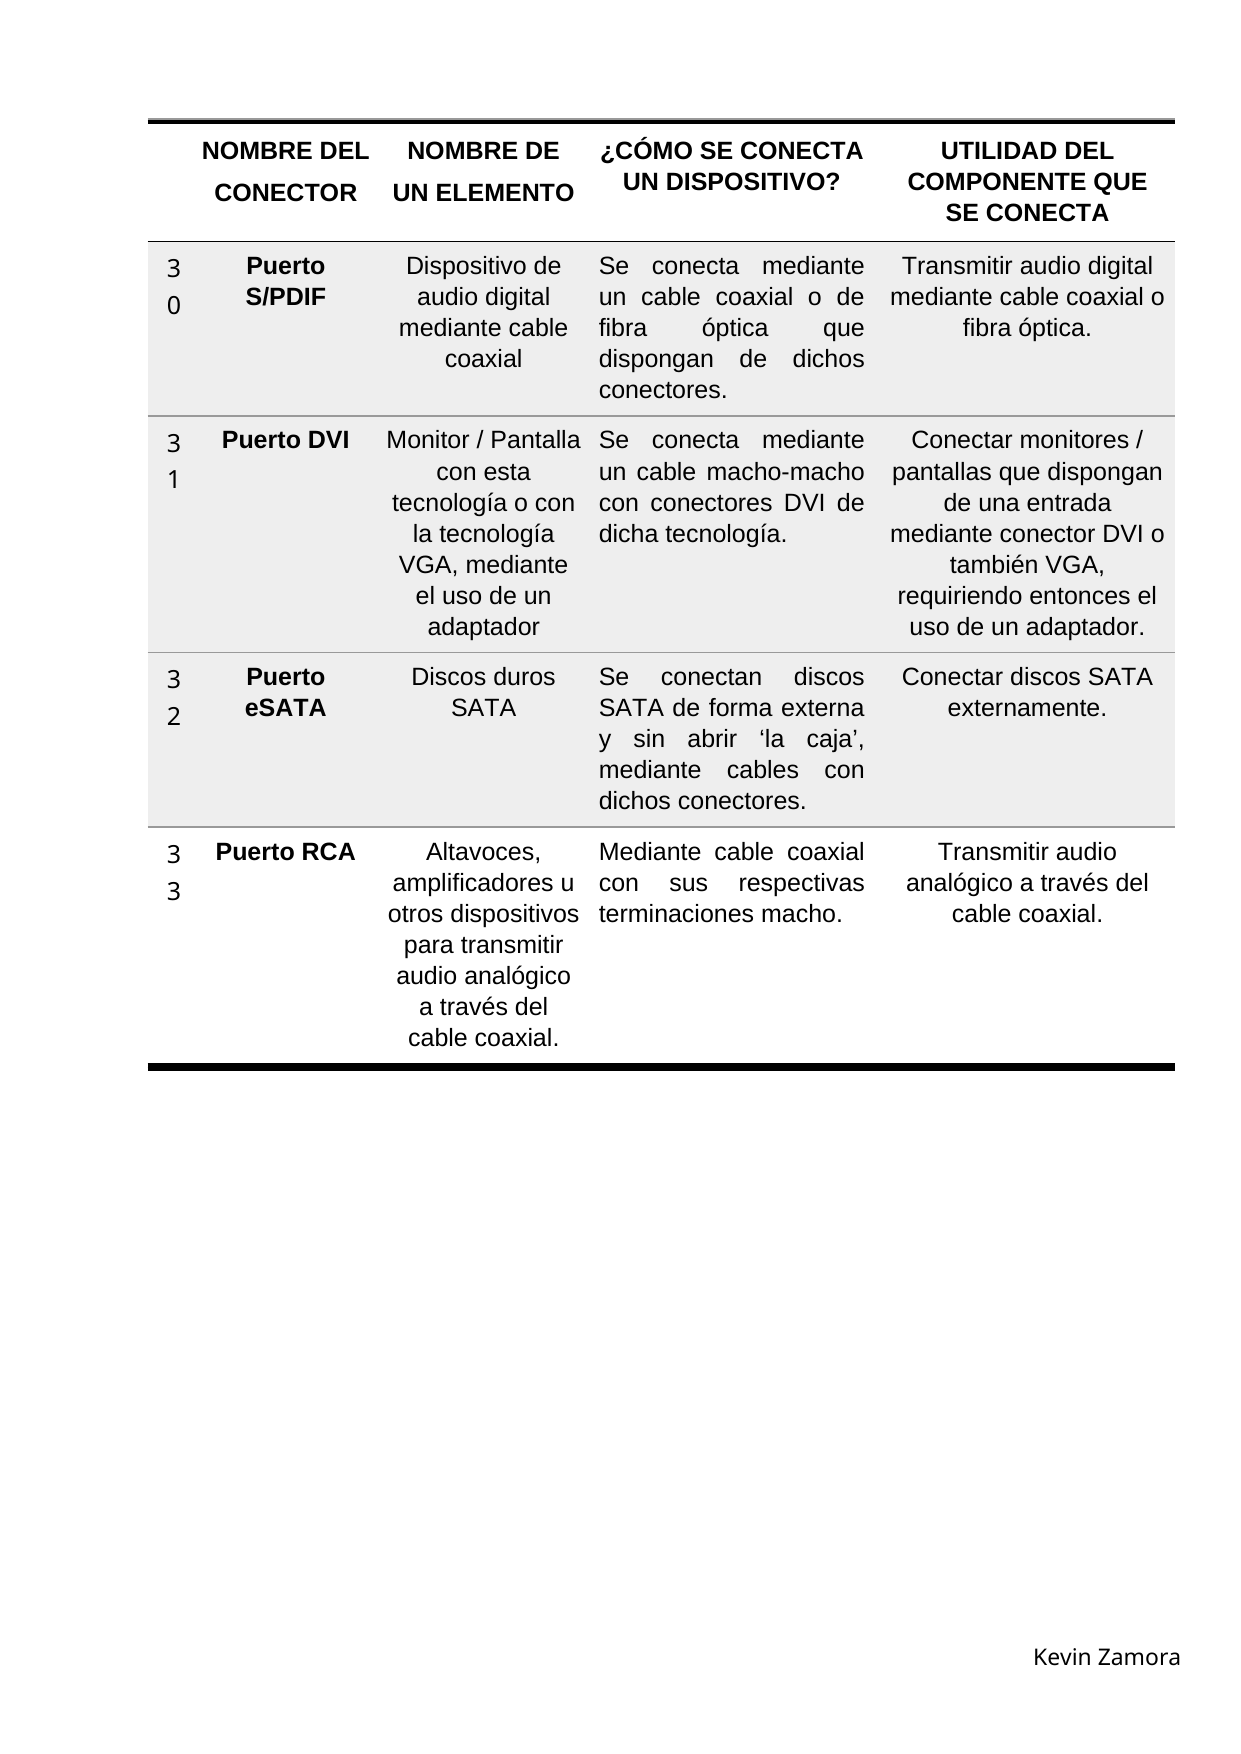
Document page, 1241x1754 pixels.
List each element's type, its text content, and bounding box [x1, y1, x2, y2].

table_cell Conectar monitores / pantallas que dispongan de una entrada mediante conector DVI o también VGA, requiriendo entonces el uso de un adaptador. [877, 417, 1175, 652]
table_cell Monitor / Pantalla con esta tecnología o con la tecnología VGA, mediante el uso de un adaptador [380, 417, 587, 652]
table_cell 33 [148, 828, 191, 1063]
table_cell Se conecta mediante un cable macho-macho con conectores DVI de dicha tecnología. [587, 417, 877, 652]
table_cell Discos duros SATA [380, 653, 587, 826]
table_header NOMBRE DE UN ELEMENTO [380, 124, 587, 241]
table_cell Conectar discos SATA externamente. [877, 653, 1175, 826]
table_cell Puerto eSATA [191, 653, 380, 826]
table_cell Se conecta mediante un cable coaxial o de fibra óptica que dispongan de dichos conectores. [587, 242, 877, 415]
table_cell Puerto DVI [191, 417, 380, 652]
table_cell Altavoces, amplificadores u otros dispositivos para transmitir audio analógico a través del cable coaxial. [380, 828, 587, 1063]
table_cell Puerto RCA [191, 828, 380, 1063]
table_header [148, 124, 191, 241]
table_cell Transmitir audio digital mediante cable coaxial o fibra óptica. [877, 242, 1175, 415]
table_header ¿CÓMO SE CONECTA UN DISPOSITIVO? [587, 124, 877, 241]
table_cell 32 [148, 653, 191, 826]
table_cell Transmitir audio analógico a través del cable coaxial. [877, 828, 1175, 1063]
table_cell 30 [148, 242, 191, 415]
table_cell Se conectan discos SATA de forma externa y sin abrir ‘la caja’, mediante cables con dichos conectores. [587, 653, 877, 826]
table_cell 31 [148, 417, 191, 652]
table_header UTILIDAD DEL COMPONENTE QUE SE CONECTA [877, 124, 1175, 241]
table_cell Puerto S/PDIF [191, 242, 380, 415]
table_header NOMBRE DEL CONECTOR [191, 124, 380, 241]
table_cell Mediante cable coaxial con sus respectivas terminaciones macho. [587, 828, 877, 1063]
table_cell Dispositivo de audio digital mediante cable coaxial [380, 242, 587, 415]
